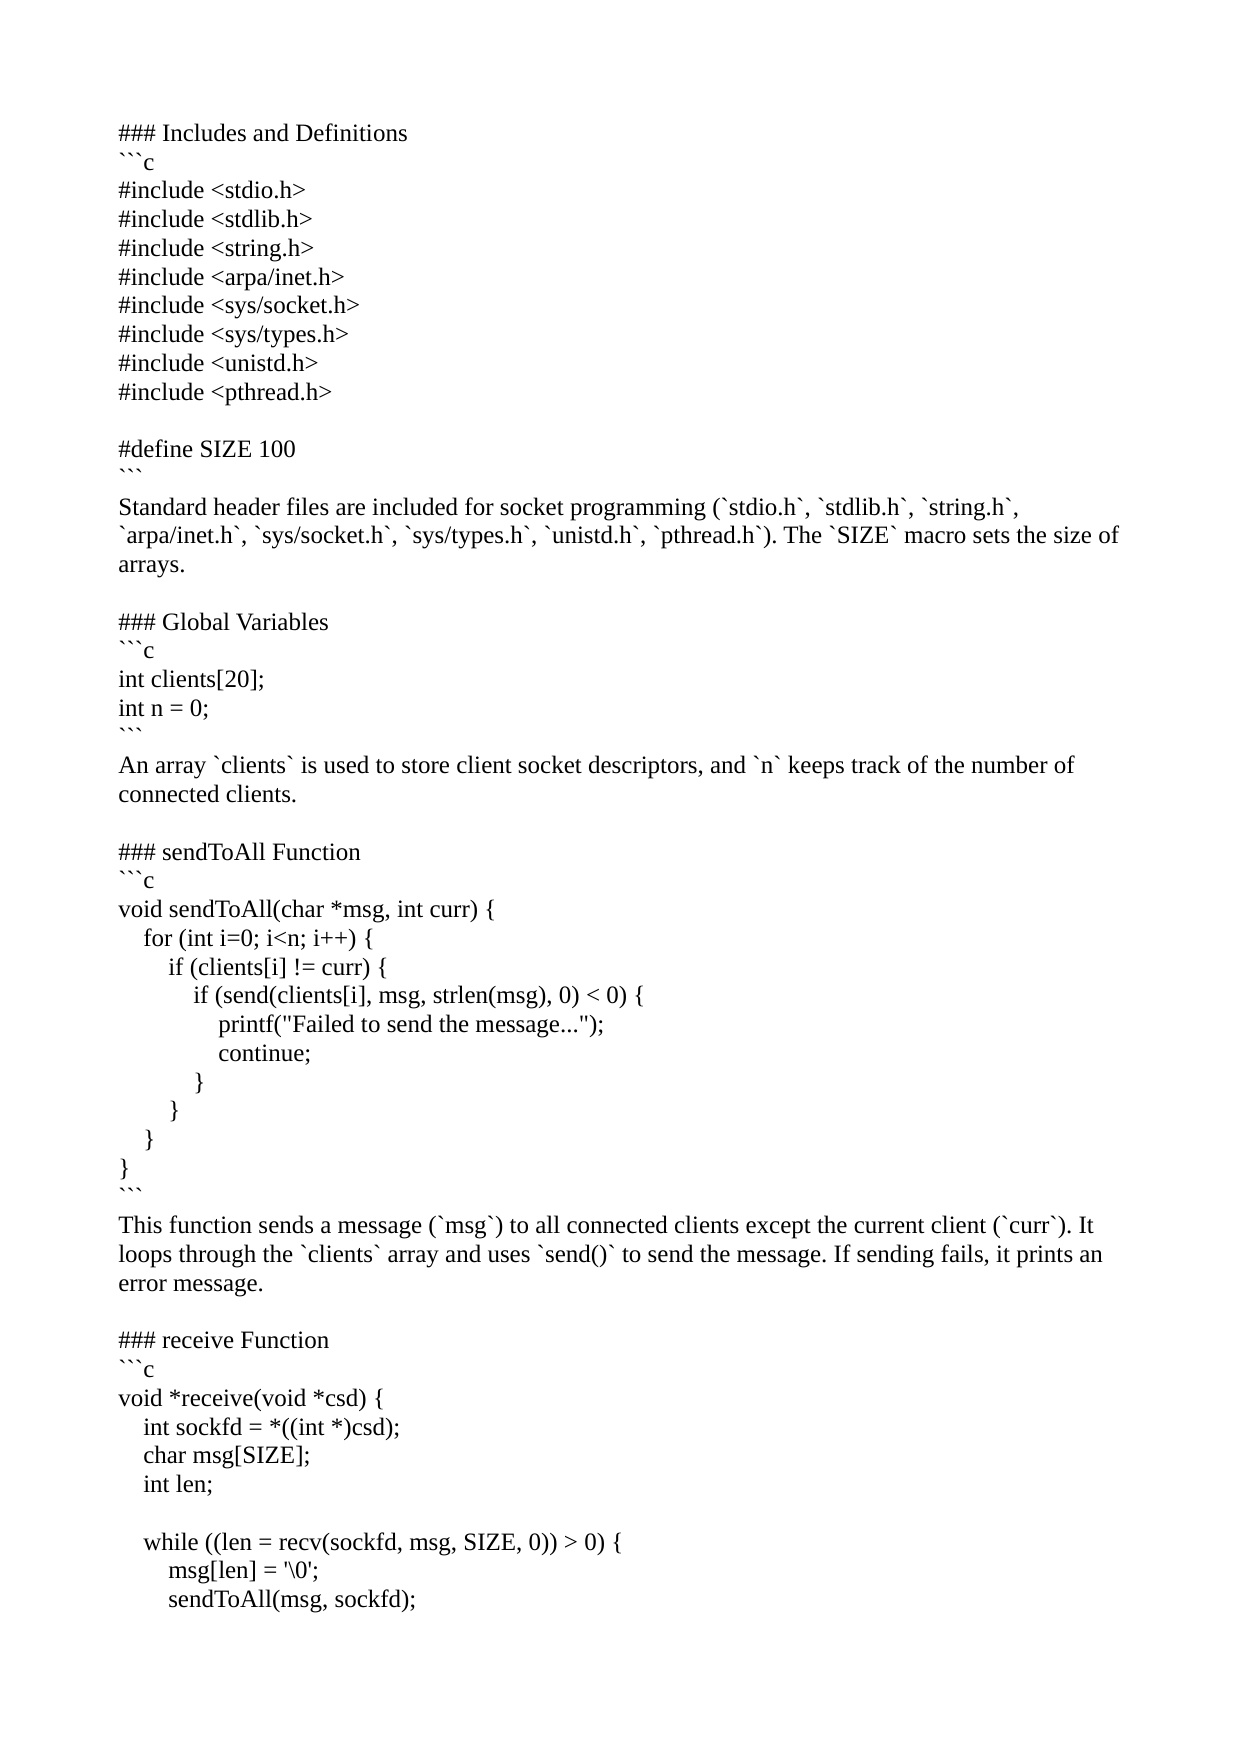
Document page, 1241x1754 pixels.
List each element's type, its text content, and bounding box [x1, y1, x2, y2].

text #include <stdlib.h> [118, 204, 1122, 233]
text Standard header files are included for socket programming (`stdio.h`, `stdlib.h`, `string.h`, `arpa/inet.h`, `sys/socket.h`, `sys/types.h`, `unistd.h`, `pthread.h`). The `SIZE` macro sets the size of arrays. [118, 492, 1122, 578]
text #include <sys/types.h> [118, 319, 1122, 348]
text ``` [118, 463, 1122, 492]
text #define SIZE 100 [118, 434, 1122, 463]
text #include <unistd.h> [118, 348, 1122, 377]
text ```c [118, 1354, 1122, 1383]
text } [118, 1124, 1122, 1153]
text #include <stdio.h> [118, 176, 1122, 204]
text int sockfd = *((int *)csd); [118, 1412, 1122, 1441]
text if (send(clients[i], msg, strlen(msg), 0) < 0) { [118, 981, 1122, 1009]
text ```c [118, 866, 1122, 894]
text #include <arpa/inet.h> [118, 262, 1122, 291]
text ```c [118, 147, 1122, 176]
text ``` [118, 1182, 1122, 1211]
text An array `clients` is used to store client socket descriptors, and `n` keeps track of the number of connected clients. [118, 751, 1122, 808]
text sendToAll(msg, sockfd); [118, 1584, 1122, 1613]
text This function sends a message (`msg`) to all connected clients except the current client (`curr`). It loops through the `clients` array and uses `send()` to send the message. If sending fails, it prints an error message. [118, 1211, 1122, 1297]
text msg[len] = '\0'; [118, 1556, 1122, 1584]
text } [118, 1096, 1122, 1124]
text char msg[SIZE]; [118, 1441, 1122, 1469]
text continue; [118, 1038, 1122, 1067]
text ```c [118, 636, 1122, 664]
text } [118, 1067, 1122, 1096]
text } [118, 1153, 1122, 1182]
text ### receive Function [118, 1326, 1122, 1354]
text for (int i=0; i<n; i++) { [118, 923, 1122, 952]
text void sendToAll(char *msg, int curr) { [118, 894, 1122, 923]
text #include <sys/socket.h> [118, 291, 1122, 319]
text if (clients[i] != curr) { [118, 952, 1122, 981]
text while ((len = recv(sockfd, msg, SIZE, 0)) > 0) { [118, 1527, 1122, 1556]
text ### Global Variables [118, 607, 1122, 636]
text int n = 0; [118, 693, 1122, 722]
text int clients[20]; [118, 664, 1122, 693]
text #include <string.h> [118, 233, 1122, 262]
text #include <pthread.h> [118, 377, 1122, 406]
text void *receive(void *csd) { [118, 1383, 1122, 1412]
text int len; [118, 1469, 1122, 1498]
text ``` [118, 722, 1122, 751]
text printf("Failed to send the message..."); [118, 1009, 1122, 1038]
text ### Includes and Definitions [118, 118, 1122, 147]
text ### sendToAll Function [118, 837, 1122, 866]
